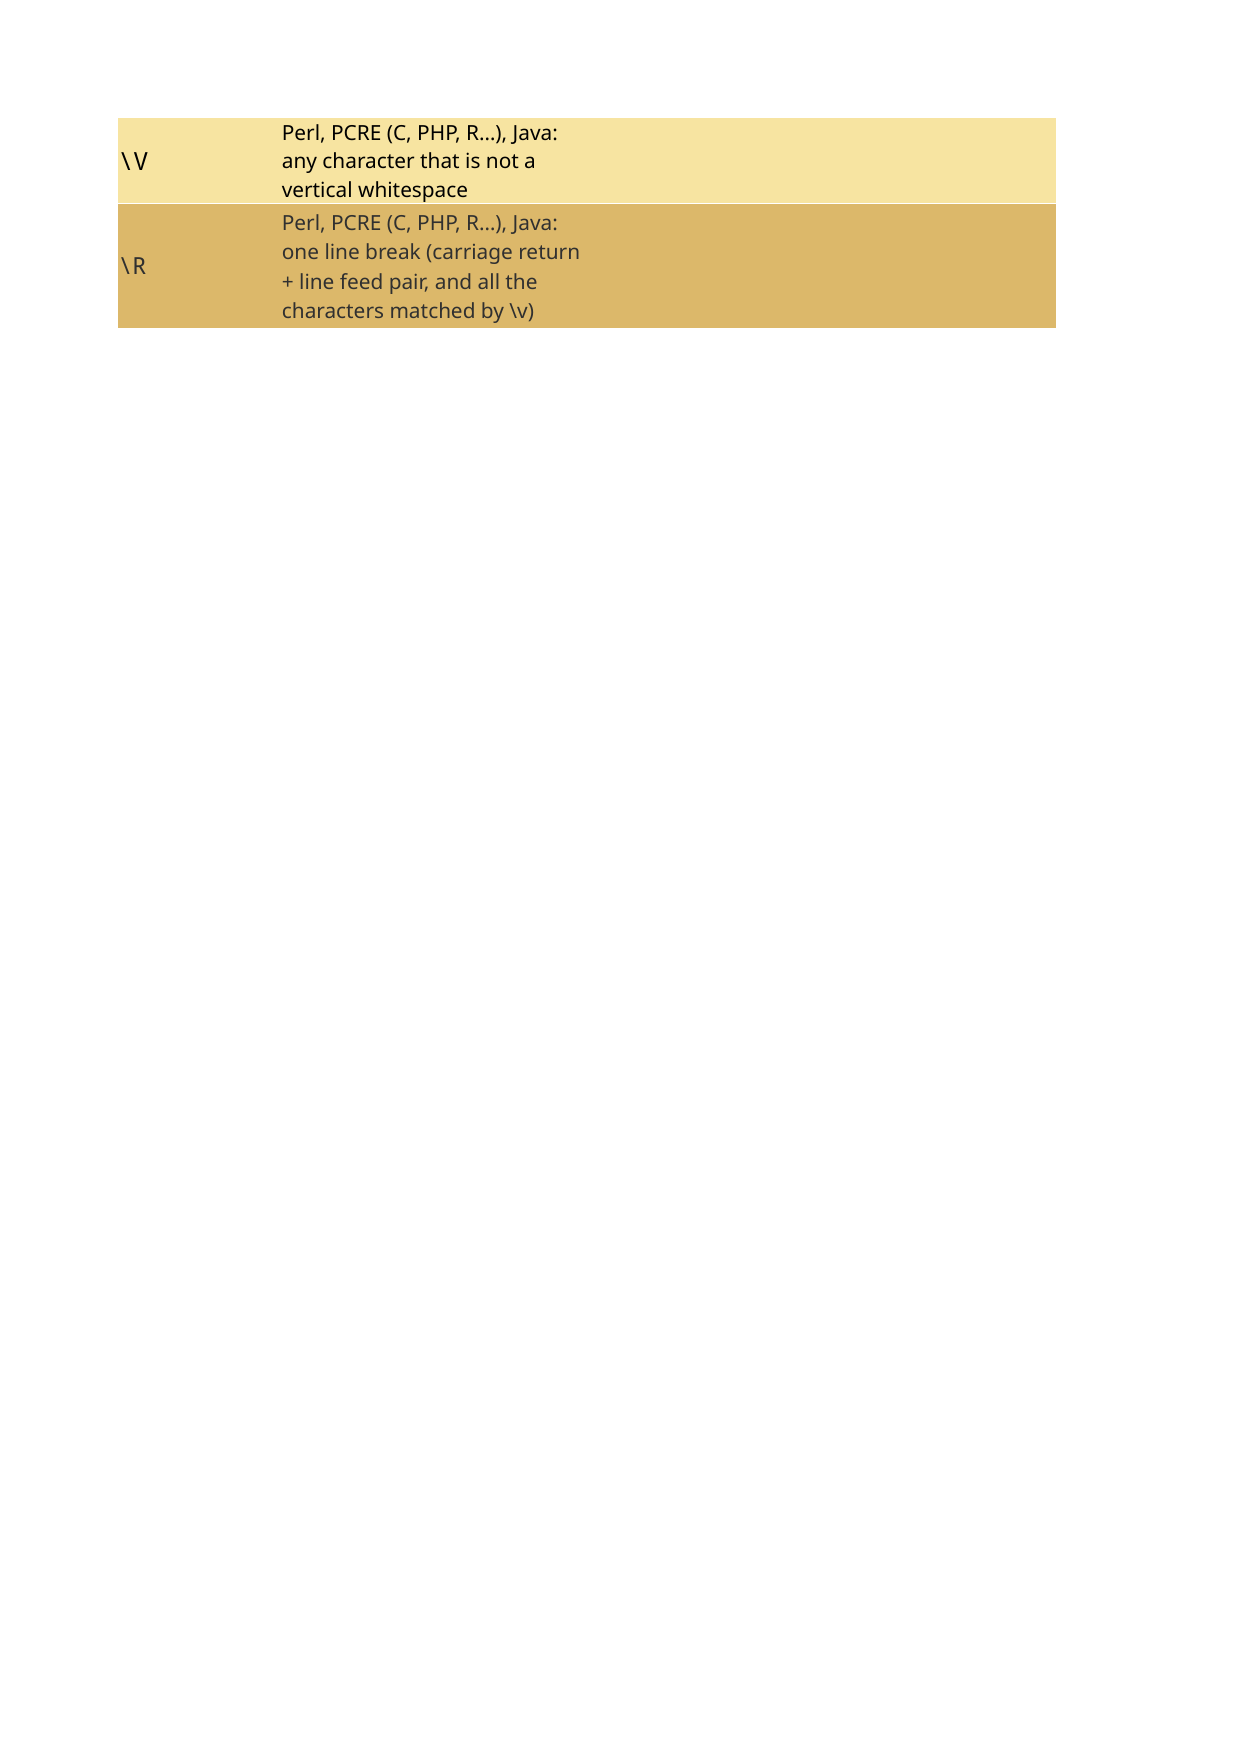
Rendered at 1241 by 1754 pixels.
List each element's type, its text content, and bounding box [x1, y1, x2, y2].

table_cell [588, 204, 821, 328]
table_cell \R [118, 204, 282, 328]
table_cell [821, 204, 1056, 328]
table_cell [821, 118, 1056, 203]
table_cell Perl, PCRE (C, PHP, R…), Java: one line break (carriage return + line feed pair, and all the characters matched by \v) [282, 204, 588, 328]
table_cell Perl, PCRE (C, PHP, R…), Java: any character that is not a vertical whitespace [282, 118, 588, 203]
table_cell \V [118, 118, 282, 203]
table_cell [588, 118, 821, 203]
